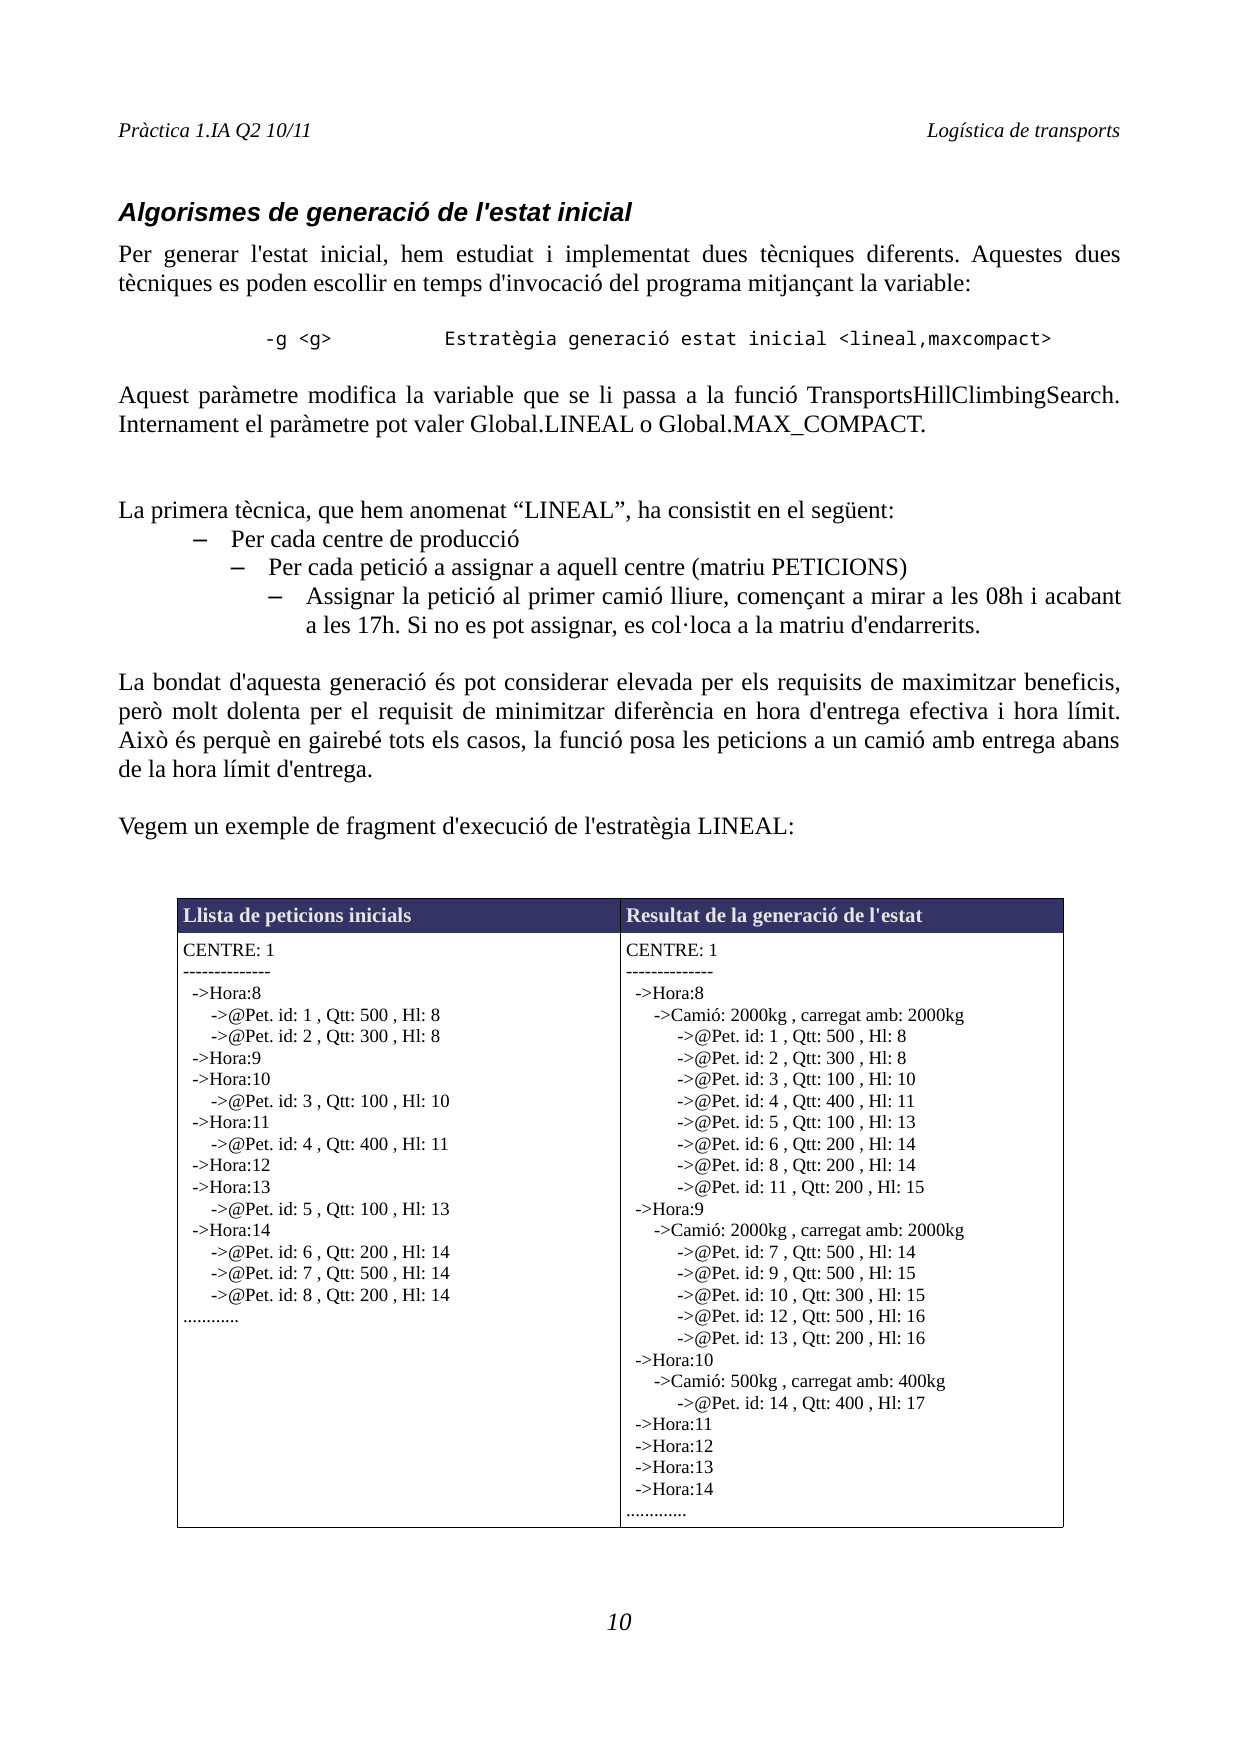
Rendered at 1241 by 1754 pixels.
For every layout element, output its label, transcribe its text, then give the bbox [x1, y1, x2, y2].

table_header Resultat de la generació de l'estat [621, 899, 1063, 933]
list Per cada centre de producció [193, 524, 1122, 552]
text La primera tècnica, que hem anomenat “LINEAL”, ha consistit en el següent: [118, 495, 1122, 524]
text Per generar l'estat inicial, hem estudiat i implementat dues tècniques diferents. Aquestes dues tècniques es poden escollir en temps d'invocació del programa mitjançant la variable: [118, 239, 1122, 297]
subtitle Algorismes de generació de l'estat inicial [118, 197, 1122, 227]
text La bondat d'aquesta generació és pot considerar elevada per els requisits de maximitzar beneficis, però molt dolenta per el requisit de minimitzar diferència en hora d'entrega efectiva i hora límit. Això és perquè en gairebé tots els casos, la funció posa les peticions a un camió amb entrega abans de la hora límit d'entrega. [118, 667, 1122, 782]
table_cell CENTRE: 1 -------------- ->Hora:8 ->@Pet. id: 1 , Qtt: 500 , Hl: 8 ->@Pet. id: 2 , Qtt: 300 , Hl: 8 ->Hora:9 ->Hora:10 ->@Pet. id: 3 , Qtt: 100 , Hl: 10 ->Hora:11 ->@Pet. id: 4 , Qtt: 400 , Hl: 11 ->Hora:12 ->Hora:13 ->@Pet. id: 5 , Qtt: 100 , Hl: 13 ->Hora:14 ->@Pet. id: 6 , Qtt: 200 , Hl: 14 ->@Pet. id: 7 , Qtt: 500 , Hl: 14 ->@Pet. id: 8 , Qtt: 200 , Hl: 14 ............ [178, 933, 620, 1527]
text Vegem un exemple de fragment d'execució de l'estratègia LINEAL: [118, 811, 1122, 840]
table_cell CENTRE: 1 -------------- ->Hora:8 ->Camió: 2000kg , carregat amb: 2000kg ->@Pet. id: 1 , Qtt: 500 , Hl: 8 ->@Pet. id: 2 , Qtt: 300 , Hl: 8 ->@Pet. id: 3 , Qtt: 100 , Hl: 10 ->@Pet. id: 4 , Qtt: 400 , Hl: 11 ->@Pet. id: 5 , Qtt: 100 , Hl: 13 ->@Pet. id: 6 , Qtt: 200 , Hl: 14 ->@Pet. id: 8 , Qtt: 200 , Hl: 14 ->@Pet. id: 11 , Qtt: 200 , Hl: 15 ->Hora:9 ->Camió: 2000kg , carregat amb: 2000kg ->@Pet. id: 7 , Qtt: 500 , Hl: 14 ->@Pet. id: 9 , Qtt: 500 , Hl: 15 ->@Pet. id: 10 , Qtt: 300 , Hl: 15 ->@Pet. id: 12 , Qtt: 500 , Hl: 16 ->@Pet. id: 13 , Qtt: 200 , Hl: 16 ->Hora:10 ->Camió: 500kg , carregat amb: 400kg ->@Pet. id: 14 , Qtt: 400 , Hl: 17 ->Hora:11 ->Hora:12 ->Hora:13 ->Hora:14 ............. [621, 933, 1063, 1527]
table_header Llista de peticions inicials [178, 899, 620, 933]
text -g <g> Estratègia generació estat inicial <lineal,maxcompact> [118, 326, 1122, 351]
list Assignar la petició al primer camió lliure, començant a mirar a les 08h i acabant a les 17h. Si no es pot assignar, es col·loca a la matriu d'endarrerits. [268, 581, 1122, 639]
text Aquest paràmetre modifica la variable que se li passa a la funció TransportsHillClimbingSearch. Internament el paràmetre pot valer Global.LINEAL o Global.MAX_COMPACT. [118, 380, 1122, 437]
list Per cada petició a assignar a aquell centre (matriu PETICIONS) [231, 552, 1122, 581]
